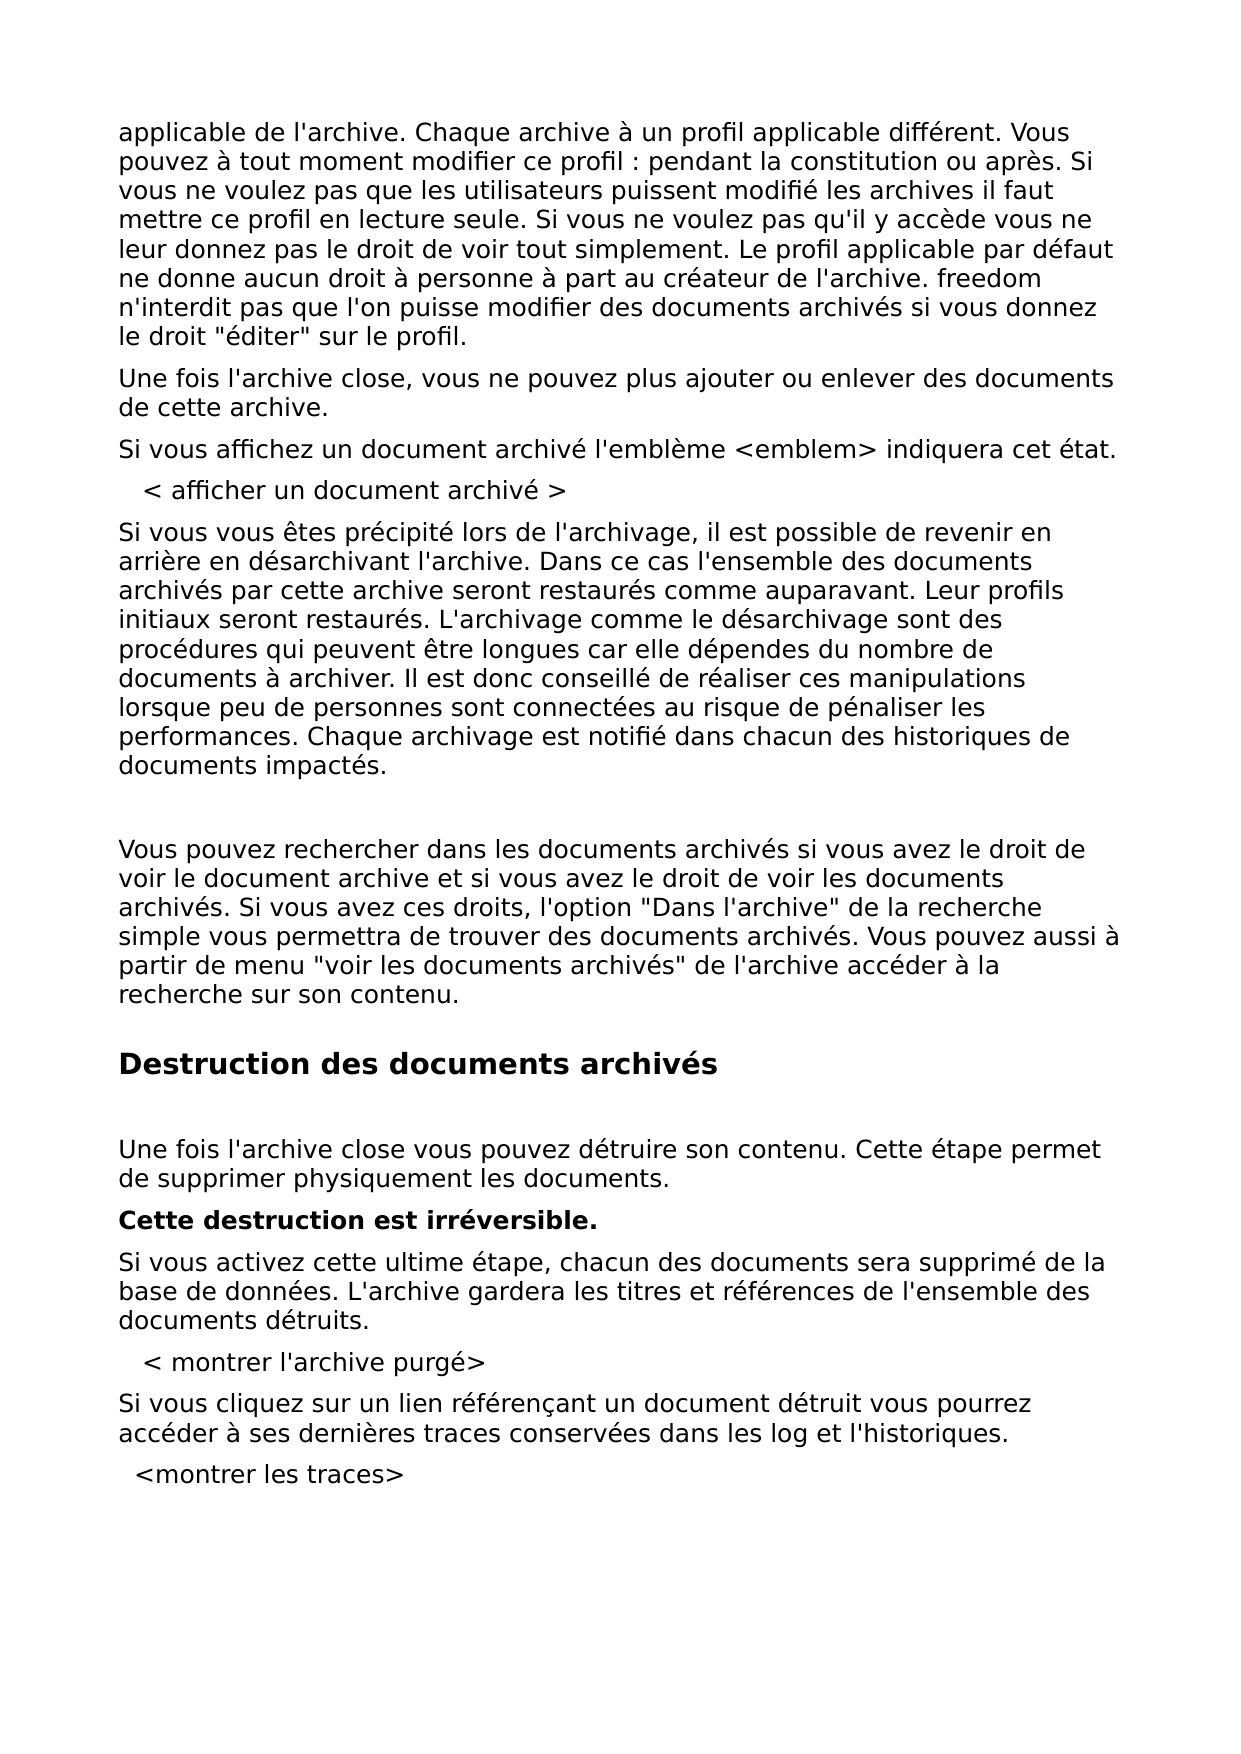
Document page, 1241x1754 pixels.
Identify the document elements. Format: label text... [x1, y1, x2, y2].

text Si vous activez cette ultime étape, chacun des documents sera supprimé de la base de données. L'archive gardera les titres et références de l'ensemble des documents détruits. [118, 1248, 1122, 1335]
text <montrer les traces> [118, 1460, 1122, 1489]
text Cette destruction est irréversible. [118, 1206, 1122, 1235]
text Une fois l'archive close, vous ne pouvez plus ajouter ou enlever des documents de cette archive. [118, 364, 1122, 422]
subtitle Destruction des documents archivés [118, 1047, 1122, 1081]
text Si vous affichez un document archivé l'emblème <emblem> indiquera cet état. [118, 435, 1122, 464]
text Si vous vous êtes précipité lors de l'archivage, il est possible de revenir en arrière en désarchivant l'archive. Dans ce cas l'ensemble des documents archivés par cette archive seront restaurés comme auparavant. Leur profils initiaux seront restaurés. L'archivage comme le désarchivage sont des procédures qui peuvent être longues car elle dépendes du nombre de documents à archiver. Il est donc conseillé de réaliser ces manipulations lorsque peu de personnes sont connectées au risque de pénaliser les performances. Chaque archivage est notifié dans chacun des historiques de documents impactés. [118, 518, 1122, 781]
text Si vous cliquez sur un lien référençant un document détruit vous pourrez accéder à ses dernières traces conservées dans les log et l'historiques. [118, 1389, 1122, 1448]
text Une fois l'archive close vous pouvez détruire son contenu. Cette étape permet de supprimer physiquement les documents. [118, 1135, 1122, 1194]
text applicable de l'archive. Chaque archive à un profil applicable différent. Vous pouvez à tout moment modifier ce profil : pendant la constitution ou après. Si vous ne voulez pas que les utilisateurs puissent modifié les archives il faut mettre ce profil en lecture seule. Si vous ne voulez pas qu'il y accède vous ne leur donnez pas le droit de voir tout simplement. Le profil applicable par défaut ne donne aucun droit à personne à part au créateur de l'archive. freedom n'interdit pas que l'on puisse modifier des documents archivés si vous donnez le droit "éditer" sur le profil. [118, 118, 1122, 351]
text < montrer l'archive purgé> [118, 1348, 1122, 1377]
text Vous pouvez rechercher dans les documents archivés si vous avez le droit de voir le document archive et si vous avez le droit de voir les documents archivés. Si vous avez ces droits, l'option "Dans l'archive" de la recherche simple vous permettra de trouver des documents archivés. Vous pouvez aussi à partir de menu "voir les documents archivés" de l'archive accéder à la recherche sur son contenu. [118, 835, 1122, 1010]
text < afficher un document archivé > [118, 476, 1122, 506]
